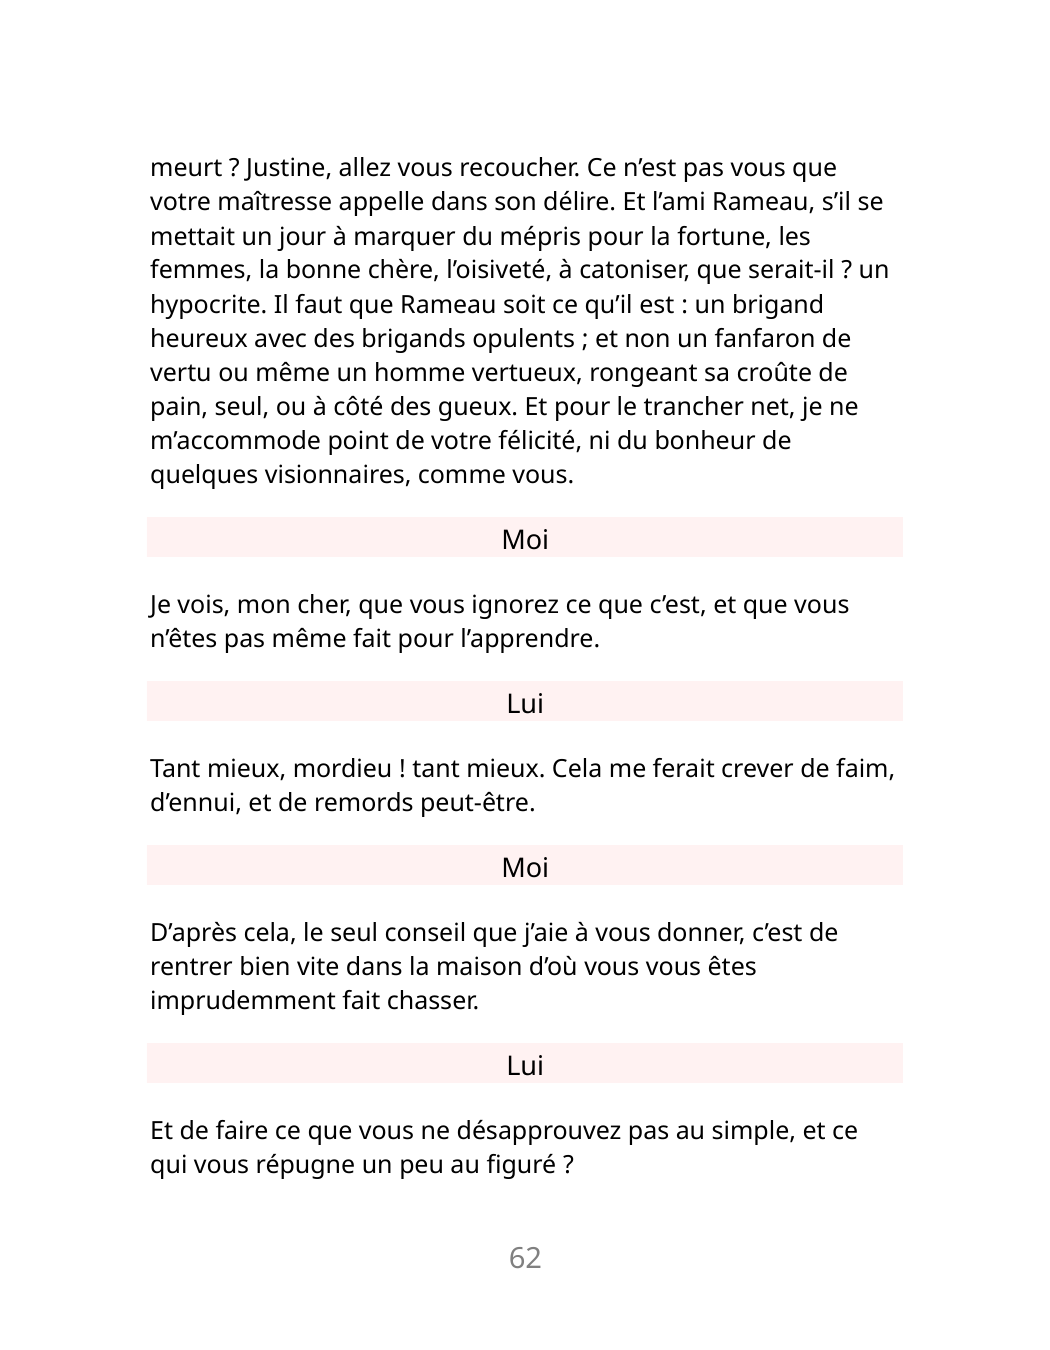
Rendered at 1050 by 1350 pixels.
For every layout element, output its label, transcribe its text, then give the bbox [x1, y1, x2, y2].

text meurt ? Justine, allez vous recoucher. Ce n’est pas vous que votre maîtresse appelle dans son délire. Et l’ami Rameau, s’il se mettait un jour à marquer du mépris pour la fortune, les femmes, la bonne chère, l’oisiveté, à catoniser, que serait-il ? un hypocrite. Il faut que Rameau soit ce qu’il est : un brigand heureux avec des brigands opulents ; et non un fanfaron de vertu ou même un homme vertueux, rongeant sa croûte de pain, seul, ou à côté des gueux. Et pour le trancher net, je ne m’accommode point de votre félicité, ni du bonheur de quelques visionnaires, comme vous. [150, 150, 900, 491]
text Tant mieux, mordieu ! tant mieux. Cela me ferait crever de faim, d’ennui, et de remords peut-être. [150, 750, 900, 818]
text Lui [147, 681, 903, 721]
text Et de faire ce que vous ne désapprouvez pas au simple, et ce qui vous répugne un peu au figuré ? [150, 1112, 900, 1181]
text Je vois, mon cher, que vous ignorez ce que c’est, et que vous n’êtes pas même fait pour l’apprendre. [150, 586, 900, 654]
text Lui [147, 1043, 903, 1083]
text Moi [147, 845, 903, 885]
text Moi [147, 517, 903, 557]
text D’après cela, le seul conseil que j’aie à vous donner, c’est de rentrer bien vite dans la maison d’où vous vous êtes imprudemment fait chasser. [150, 914, 900, 1017]
